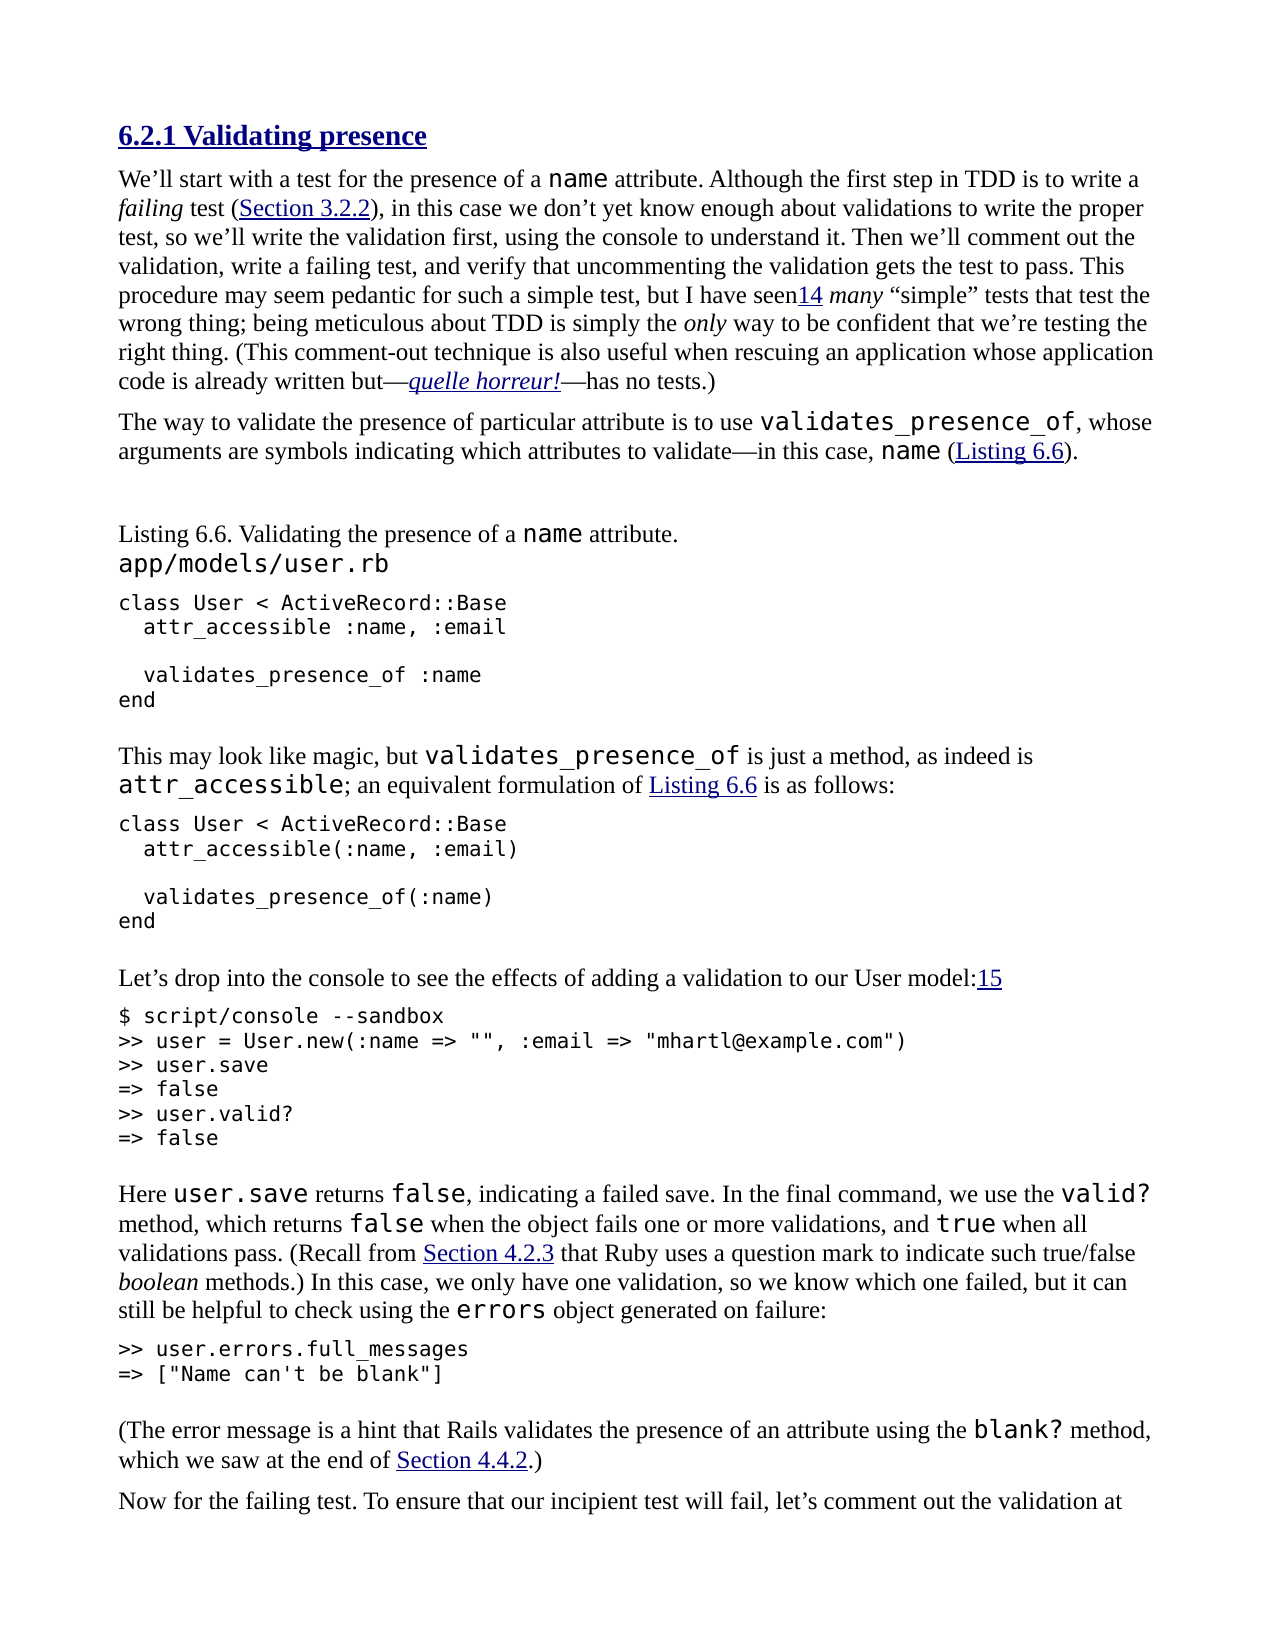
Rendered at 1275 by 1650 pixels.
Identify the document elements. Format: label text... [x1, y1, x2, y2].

text >> user.errors.full_messages [118, 1337, 1157, 1362]
text end [118, 688, 1157, 712]
text => false [118, 1126, 1157, 1150]
text => ["Name can't be blank"] [118, 1362, 1157, 1386]
text (The error message is a hint that Rails validates the presence of an attribute using the blank? method, which we saw at the end of Section 4.4.2.) [118, 1415, 1157, 1473]
subtitle 6.2.1 Validating presence [118, 118, 1157, 152]
text class User < ActiveRecord::Base [118, 591, 1157, 615]
text validates_presence_of(:name) [118, 885, 1157, 909]
text Now for the failing test. To ensure that our incipient test will fail, let’s comment out the validation at [118, 1486, 1157, 1515]
text Let’s drop into the console to see the effects of adding a validation to our User model:15 [118, 963, 1157, 992]
text This may look like magic, but validates_presence_of is just a method, as indeed is attr_accessible; an equivalent formulation of Listing 6.6 is as follows: [118, 741, 1157, 800]
text class User < ActiveRecord::Base [118, 812, 1157, 837]
text We’ll start with a test for the presence of a name attribute. Although the first step in TDD is to write a failing test (Section 3.2.2), in this case we don’t yet know enough about validations to write the proper test, so we’ll write the validation first, using the console to understand it. Then we’ll comment out the validation, write a failing test, and verify that uncommenting the validation gets the test to pass. This procedure may seem pedantic for such a simple test, but I have seen14 many “simple” tests that test the wrong thing; being meticulous about TDD is simply the only way to be confident that we’re testing the right thing. (This comment-out technique is also useful when rescuing an application whose application code is already written but—quelle horreur!—has no tests.) [118, 164, 1157, 395]
text $ script/console --sandbox [118, 1004, 1157, 1029]
text >> user = User.new(:name => "", :email => "mhartl@example.com") [118, 1029, 1157, 1053]
text >> user.save [118, 1053, 1157, 1077]
text Here user.save returns false, indicating a failed save. In the final command, we use the valid? method, which returns false when the object fails one or more validations, and true when all validations pass. (Recall from Section 4.2.3 that Ruby uses a question mark to indicate such true/false boolean methods.) In this case, we only have one validation, so we know which one failed, but it can still be helpful to check using the errors object generated on failure: [118, 1179, 1157, 1325]
text >> user.valid? [118, 1102, 1157, 1126]
text attr_accessible :name, :email [118, 615, 1157, 639]
text => false [118, 1077, 1157, 1102]
text validates_presence_of :name [118, 663, 1157, 688]
text attr_accessible(:name, :email) [118, 837, 1157, 861]
text end [118, 909, 1157, 934]
text The way to validate the presence of particular attribute is to use validates_presence_of, whose arguments are symbols indicating which attributes to validate—in this case, name (Listing 6.6). [118, 407, 1157, 466]
text Listing 6.6. Validating the presence of a name attribute. app/models/user.rb [118, 519, 1157, 578]
